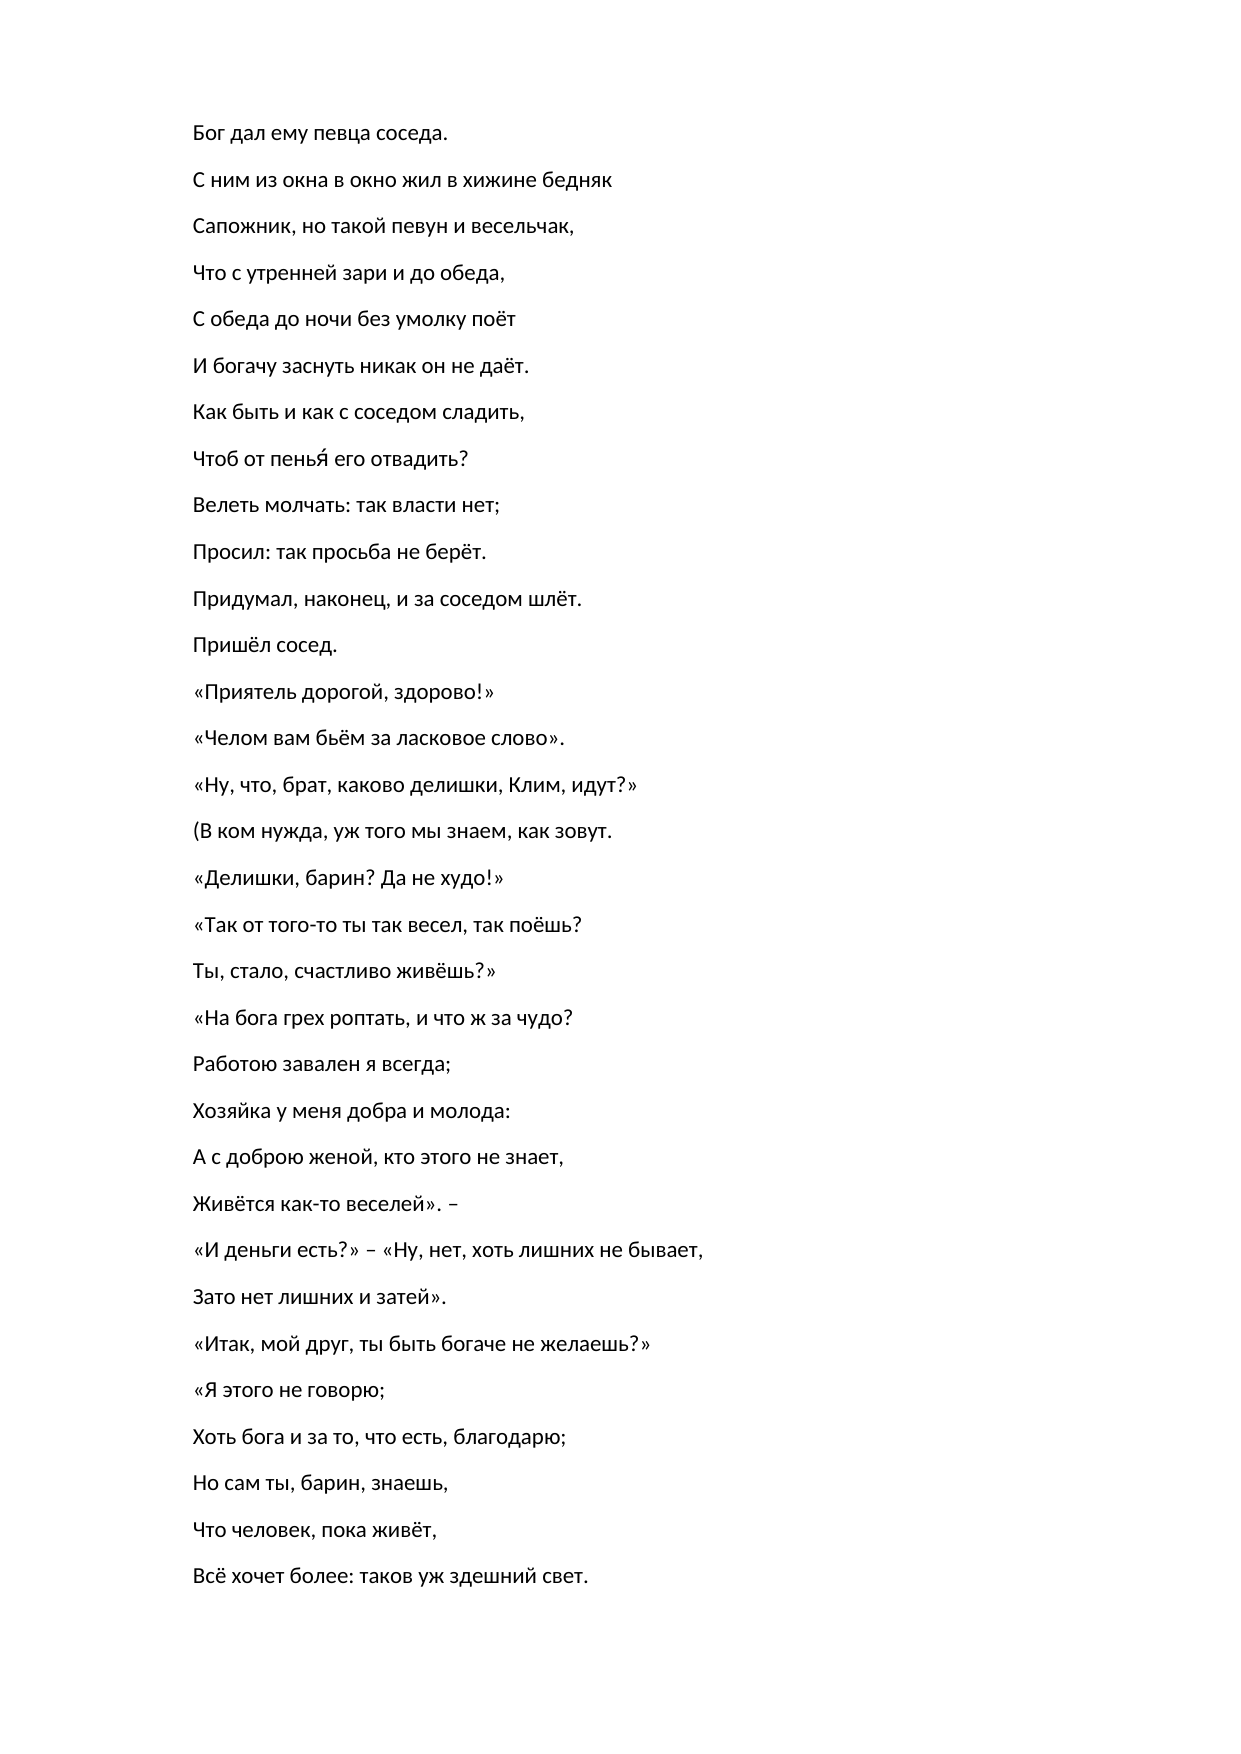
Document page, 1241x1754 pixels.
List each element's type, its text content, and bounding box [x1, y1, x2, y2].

text Велеть молчать: так власти нет; [177, 491, 1152, 519]
text Просил: так просьба не берёт. [177, 537, 1152, 565]
text «На бога грех роптать, и что ж за чудо? [177, 1003, 1152, 1031]
text «Приятель дорогой, здорово!» [177, 677, 1152, 705]
text Чтоб от пенья́ его отвадить? [177, 444, 1152, 472]
text «И деньги есть?» – «Ну, нет, хоть лишних не бывает, [177, 1236, 1152, 1264]
text «Я этого не говорю; [177, 1375, 1152, 1403]
text Зато нет лишних и затей». [177, 1282, 1152, 1310]
text «Ну, что, брат, каково делишки, Клим, идут?» [177, 770, 1152, 798]
text С ним из окна в окно жил в хижине бедняк [177, 165, 1152, 193]
text «Итак, мой друг, ты быть богаче не желаешь?» [177, 1329, 1152, 1357]
text И богачу заснуть никак он не даёт. [177, 351, 1152, 379]
text Бог дал ему певца соседа. [177, 118, 1152, 146]
text Работою завален я всегда; [177, 1049, 1152, 1077]
text Пришёл сосед. [177, 630, 1152, 658]
text Всё хочет более: таков уж здешний свет. [177, 1562, 1152, 1589]
text Живётся как-то веселей». – [177, 1189, 1152, 1217]
text Хозяйка у меня добра и молода: [177, 1096, 1152, 1124]
text Что с утренней зари и до обеда, [177, 258, 1152, 286]
text «Челом вам бьём за ласковое слово». [177, 723, 1152, 751]
text «Так от того-то ты так весел, так поёшь? [177, 910, 1152, 938]
text Но сам ты, барин, знаешь, [177, 1468, 1152, 1496]
text Ты, стало, счастливо живёшь?» [177, 956, 1152, 984]
text Сапожник, но такой певун и весельчак, [177, 211, 1152, 239]
text Что человек, пока живёт, [177, 1515, 1152, 1543]
text Как быть и как с соседом сладить, [177, 397, 1152, 426]
text С обеда до ночи без умолку поёт [177, 304, 1152, 332]
text Придумал, наконец, и за соседом шлёт. [177, 584, 1152, 612]
text Хоть бога и за то, что есть, благодарю; [177, 1422, 1152, 1450]
text (В ком нужда, уж того мы знаем, как зовут. [177, 817, 1152, 844]
text А с доброю женой, кто этого не знает, [177, 1142, 1152, 1171]
text «Делишки, барин? Да не худо!» [177, 863, 1152, 891]
